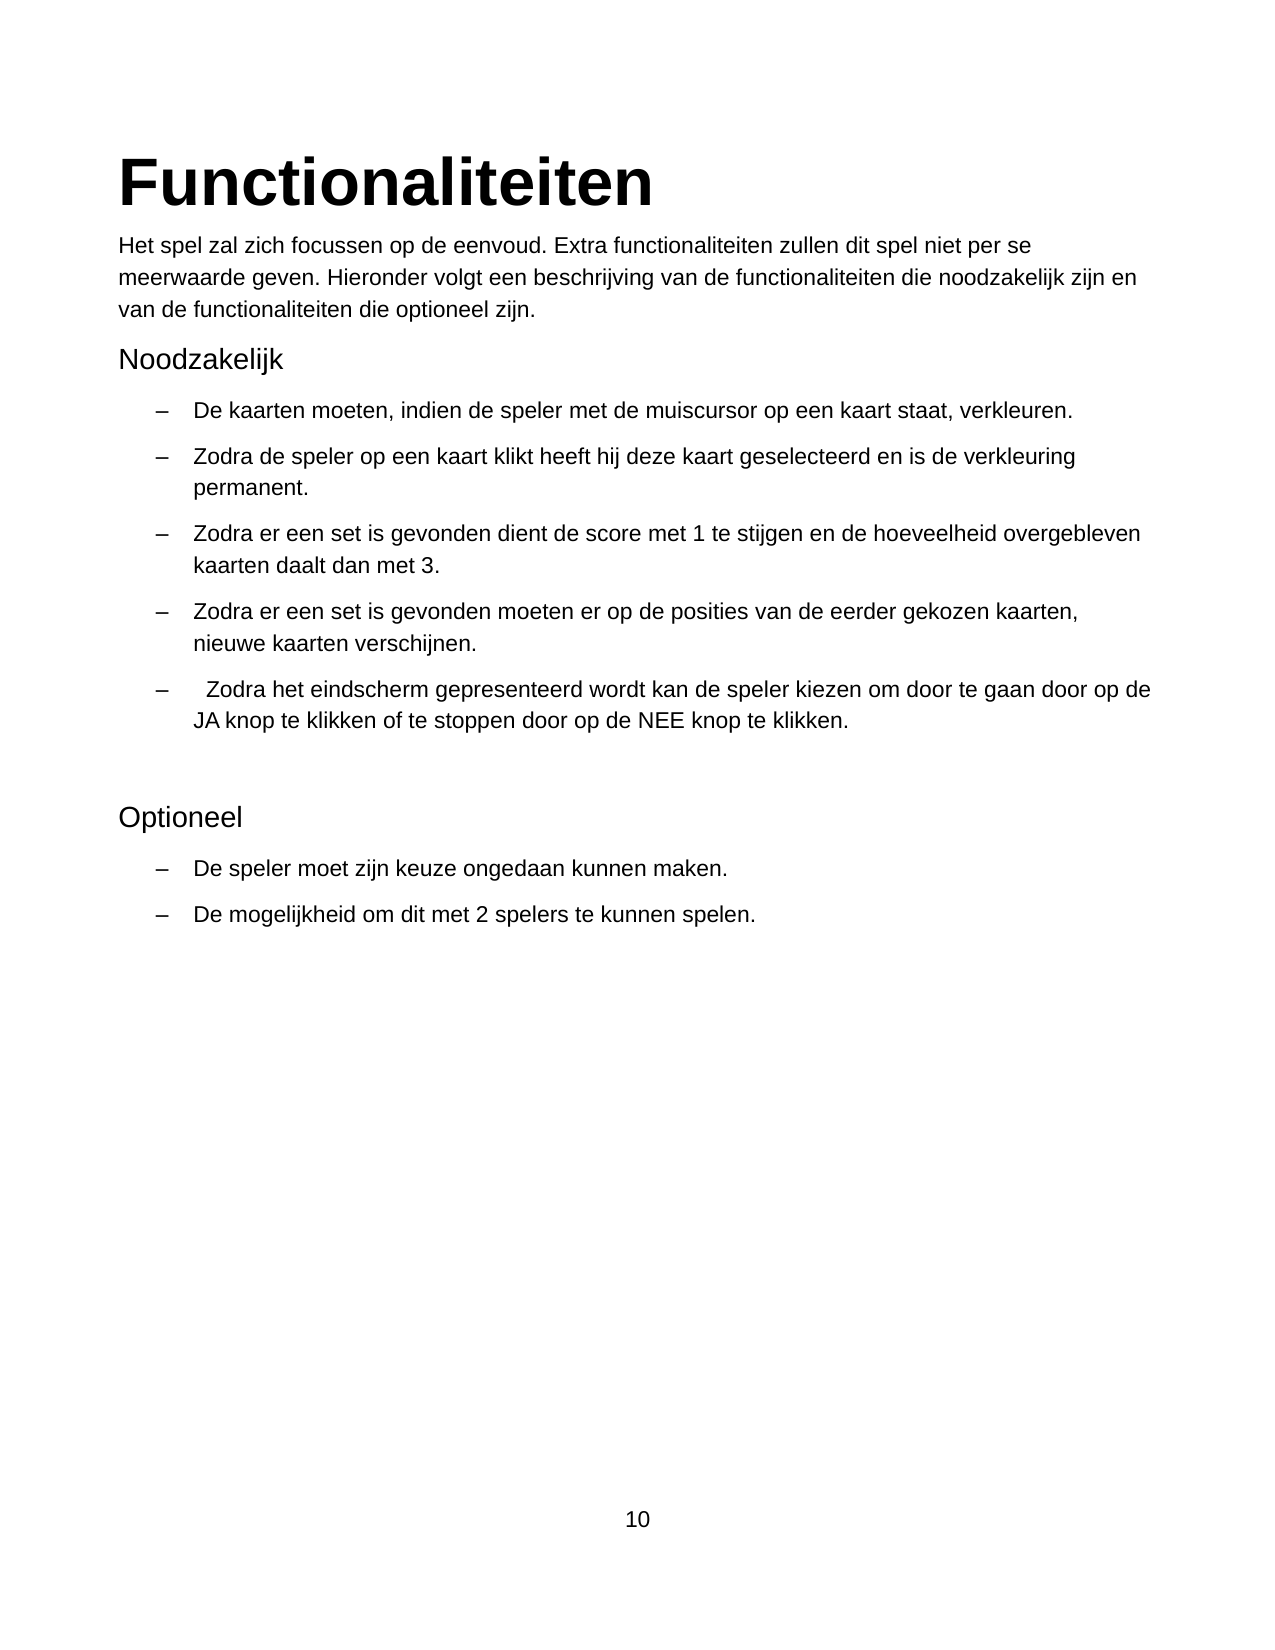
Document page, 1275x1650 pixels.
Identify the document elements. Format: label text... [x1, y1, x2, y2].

list Zodra de speler op een kaart klikt heeft hij deze kaart geselecteerd en is de verkleuring permanent. [156, 443, 1157, 501]
text Optioneel [118, 800, 1157, 833]
list Zodra er een set is gevonden moeten er op de posities van de eerder gekozen kaarten, nieuwe kaarten verschijnen. [156, 598, 1157, 656]
list Zodra er een set is gevonden dient de score met 1 te stijgen en de hoeveelheid overgebleven kaarten daalt dan met 3. [156, 520, 1157, 578]
list Zodra het eindscherm gepresenteerd wordt kan de speler kiezen om door te gaan door op de JA knop te klikken of te stoppen door op de NEE knop te klikken. [156, 676, 1157, 734]
text Het spel zal zich focussen op de eenvoud. Extra functionaliteiten zullen dit spel niet per se meerwaarde geven. Hieronder volgt een beschrijving van de functionaliteiten die noodzakelijk zijn en van de functionaliteiten die optioneel zijn. [118, 232, 1157, 322]
list De mogelijkheid om dit met 2 spelers te kunnen spelen. [156, 901, 1157, 927]
list De speler moet zijn keuze ongedaan kunnen maken. [156, 854, 1157, 881]
text Noodzakelijk [118, 342, 1157, 375]
list De kaarten moeten, indien de speler met de muiscursor op een kaart staat, verkleuren. [156, 397, 1157, 423]
subtitle Functionaliteiten [118, 143, 1157, 220]
